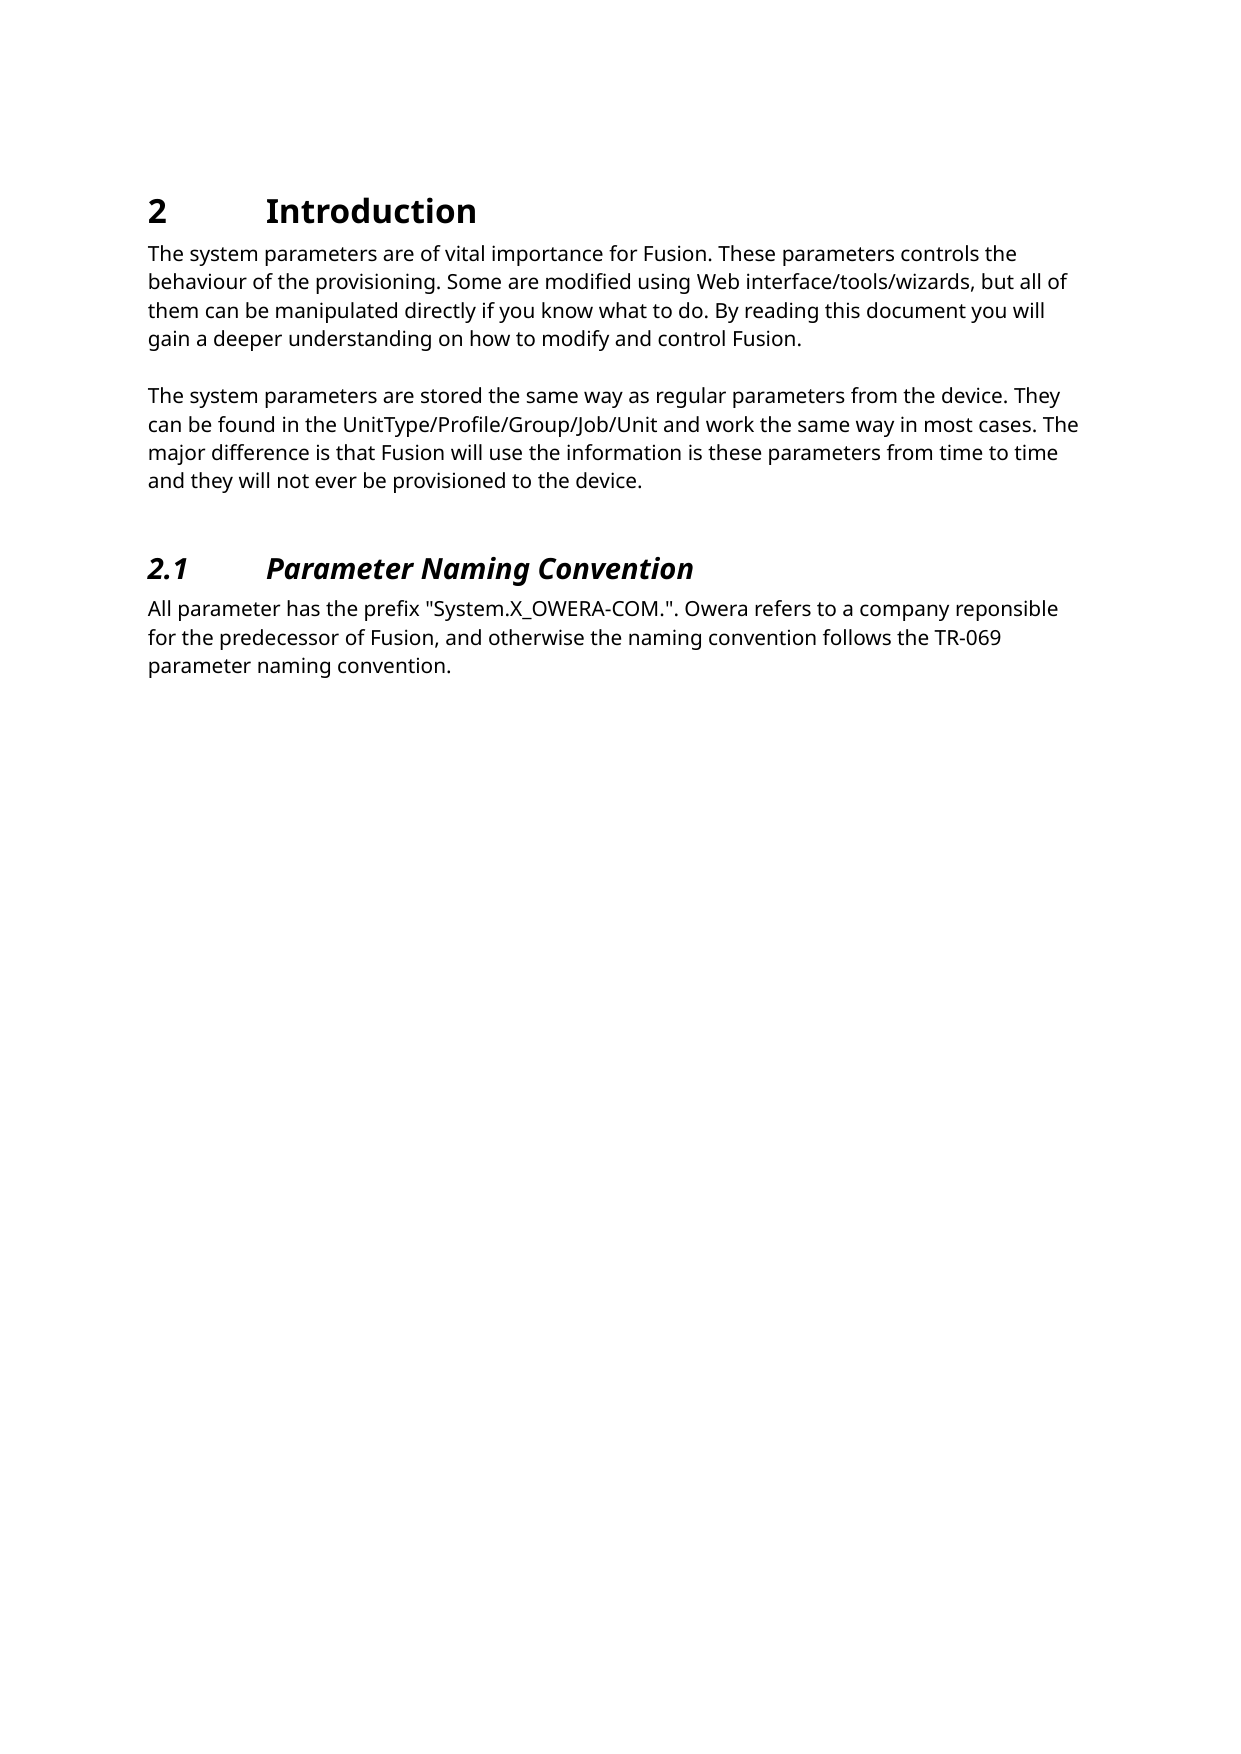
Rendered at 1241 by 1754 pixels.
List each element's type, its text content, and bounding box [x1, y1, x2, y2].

text The system parameters are of vital importance for Fusion. These parameters controls the behaviour of the provisioning. Some are modified using Web interface/tools/wizards, but all of them can be manipulated directly if you know what to do. By reading this document you will gain a deeper understanding on how to modify and control Fusion. [148, 239, 1092, 353]
text The system parameters are stored the same way as regular parameters from the device. They can be found in the UnitType/Profile/Group/Job/Unit and work the same way in most cases. The major difference is that Fusion will use the information is these parameters from time to time and they will not ever be provisioned to the device. [148, 381, 1092, 495]
subtitle Parameter Naming Convention [148, 548, 1092, 588]
subtitle Introduction [148, 187, 1092, 233]
text All parameter has the prefix "System.X_OWERA-COM.". Owera refers to a company reponsible for the predecessor of Fusion, and otherwise the naming convention follows the TR-069 parameter naming convention. [148, 594, 1092, 680]
